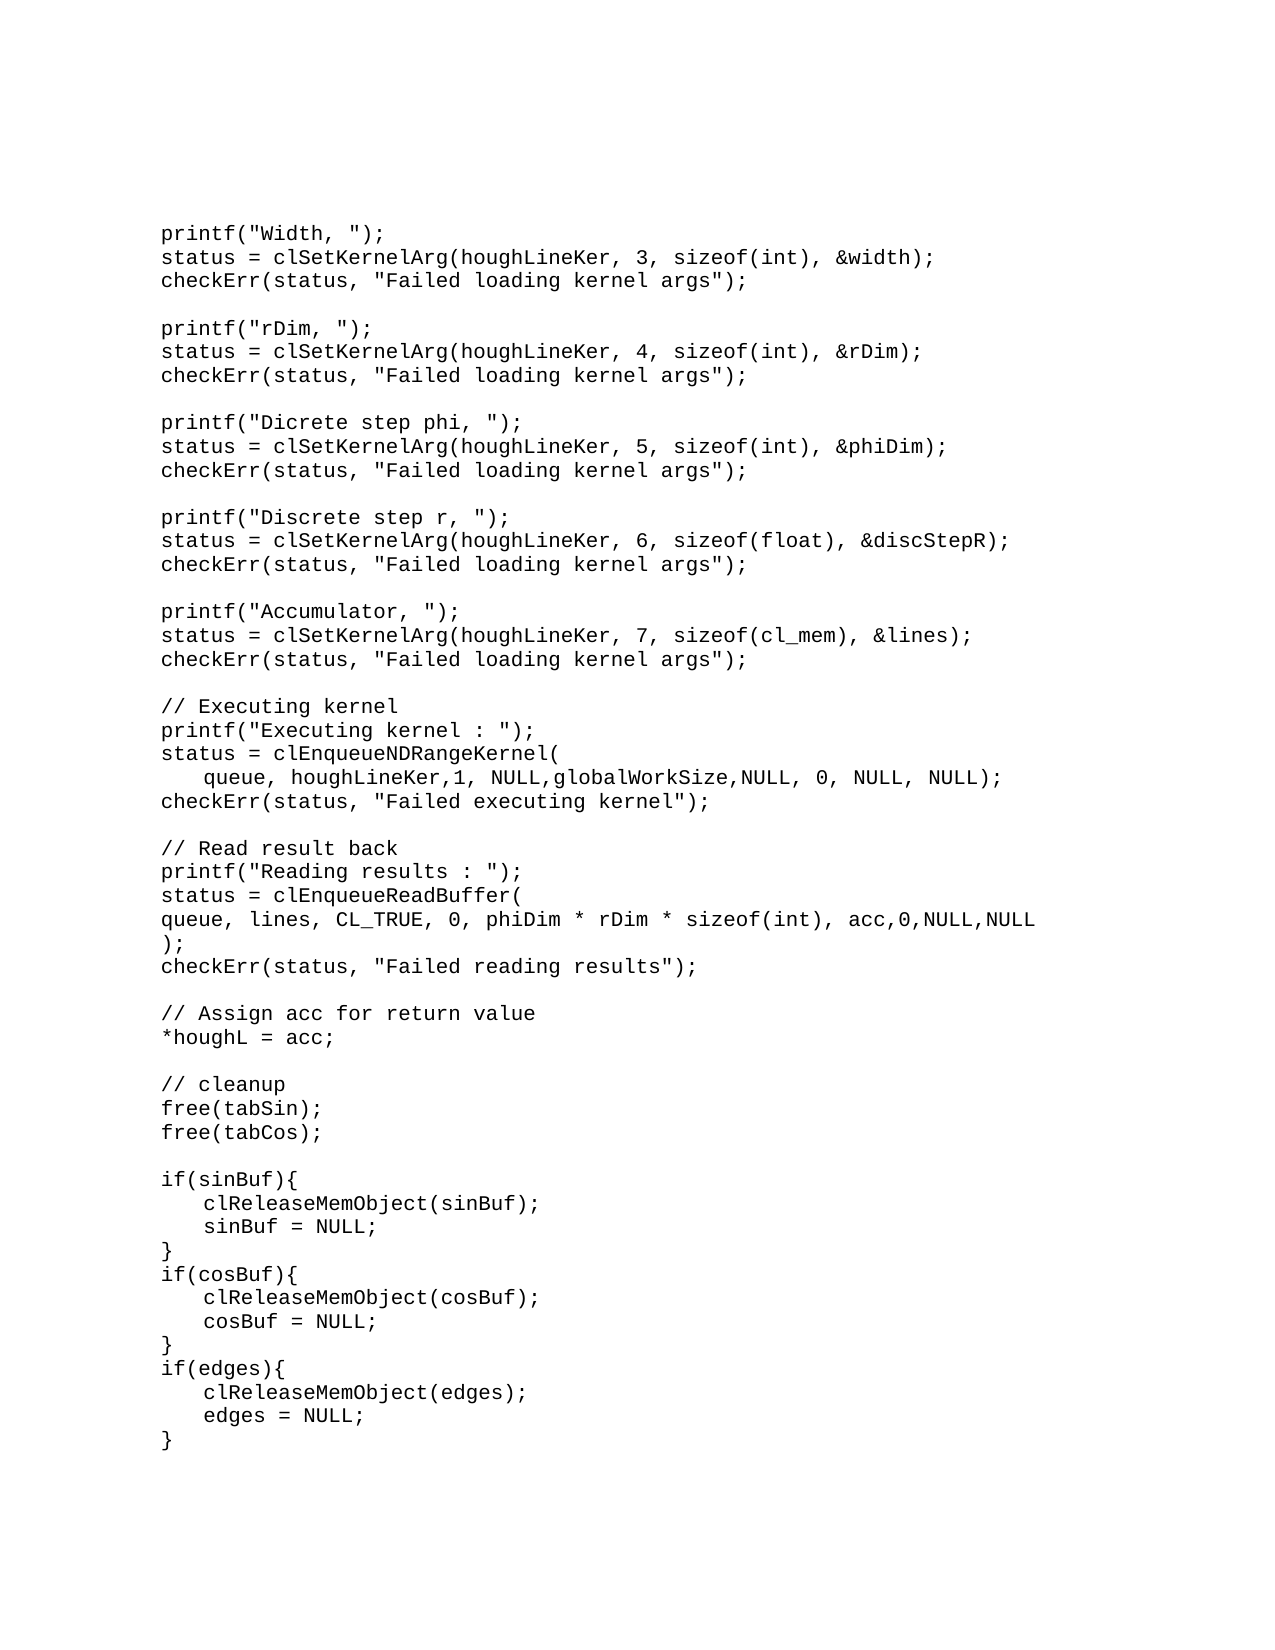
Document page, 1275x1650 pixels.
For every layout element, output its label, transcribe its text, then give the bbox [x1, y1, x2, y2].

text edges = NULL; [118, 1405, 1157, 1429]
text ); [118, 932, 1157, 956]
text cosBuf = NULL; [118, 1311, 1157, 1334]
text // cleanup [118, 1074, 1157, 1098]
text queue, lines, CL_TRUE, 0, phiDim * rDim * sizeof(int), acc,0,NULL,NULL [118, 909, 1157, 932]
text status = clSetKernelArg(houghLineKer, 5, sizeof(int), &phiDim); [118, 436, 1157, 459]
text // Executing kernel [118, 696, 1157, 720]
text status = clSetKernelArg(houghLineKer, 4, sizeof(int), &rDim); [118, 341, 1157, 365]
text printf("Dicrete step phi, "); [118, 412, 1157, 436]
text *houghL = acc; [118, 1027, 1157, 1051]
text checkErr(status, "Failed loading kernel args"); [118, 649, 1157, 672]
text printf("Executing kernel : "); [118, 720, 1157, 743]
text } [118, 1429, 1157, 1453]
text printf("Reading results : "); [118, 862, 1157, 885]
text printf("Discrete step r, "); [118, 507, 1157, 531]
text printf("rDim, "); [118, 318, 1157, 341]
text if(edges){ [118, 1358, 1157, 1382]
text // Read result back [118, 838, 1157, 862]
text sinBuf = NULL; [118, 1216, 1157, 1240]
text free(tabCos); [118, 1122, 1157, 1145]
text checkErr(status, "Failed loading kernel args"); [118, 365, 1157, 389]
text checkErr(status, "Failed loading kernel args"); [118, 554, 1157, 578]
text } [118, 1240, 1157, 1263]
text // Assign acc for return value [118, 1003, 1157, 1027]
text free(tabSin); [118, 1098, 1157, 1122]
text clReleaseMemObject(edges); [118, 1382, 1157, 1405]
text checkErr(status, "Failed executing kernel"); [118, 791, 1157, 814]
text if(cosBuf){ [118, 1263, 1157, 1287]
text queue, houghLineKer,1, NULL,globalWorkSize,NULL, 0, NULL, NULL); [118, 767, 1157, 791]
text status = clSetKernelArg(houghLineKer, 3, sizeof(int), &width); [118, 247, 1157, 270]
text checkErr(status, "Failed loading kernel args"); [118, 270, 1157, 294]
text status = clEnqueueReadBuffer( [118, 885, 1157, 909]
text status = clSetKernelArg(houghLineKer, 7, sizeof(cl_mem), &lines); [118, 625, 1157, 649]
text } [118, 1334, 1157, 1358]
text clReleaseMemObject(cosBuf); [118, 1287, 1157, 1311]
text printf("Width, "); [118, 223, 1157, 247]
text status = clEnqueueNDRangeKernel( [118, 743, 1157, 767]
text status = clSetKernelArg(houghLineKer, 6, sizeof(float), &discStepR); [118, 531, 1157, 554]
text checkErr(status, "Failed loading kernel args"); [118, 459, 1157, 483]
text clReleaseMemObject(sinBuf); [118, 1193, 1157, 1216]
text if(sinBuf){ [118, 1169, 1157, 1193]
text checkErr(status, "Failed reading results"); [118, 956, 1157, 980]
text printf("Accumulator, "); [118, 601, 1157, 625]
